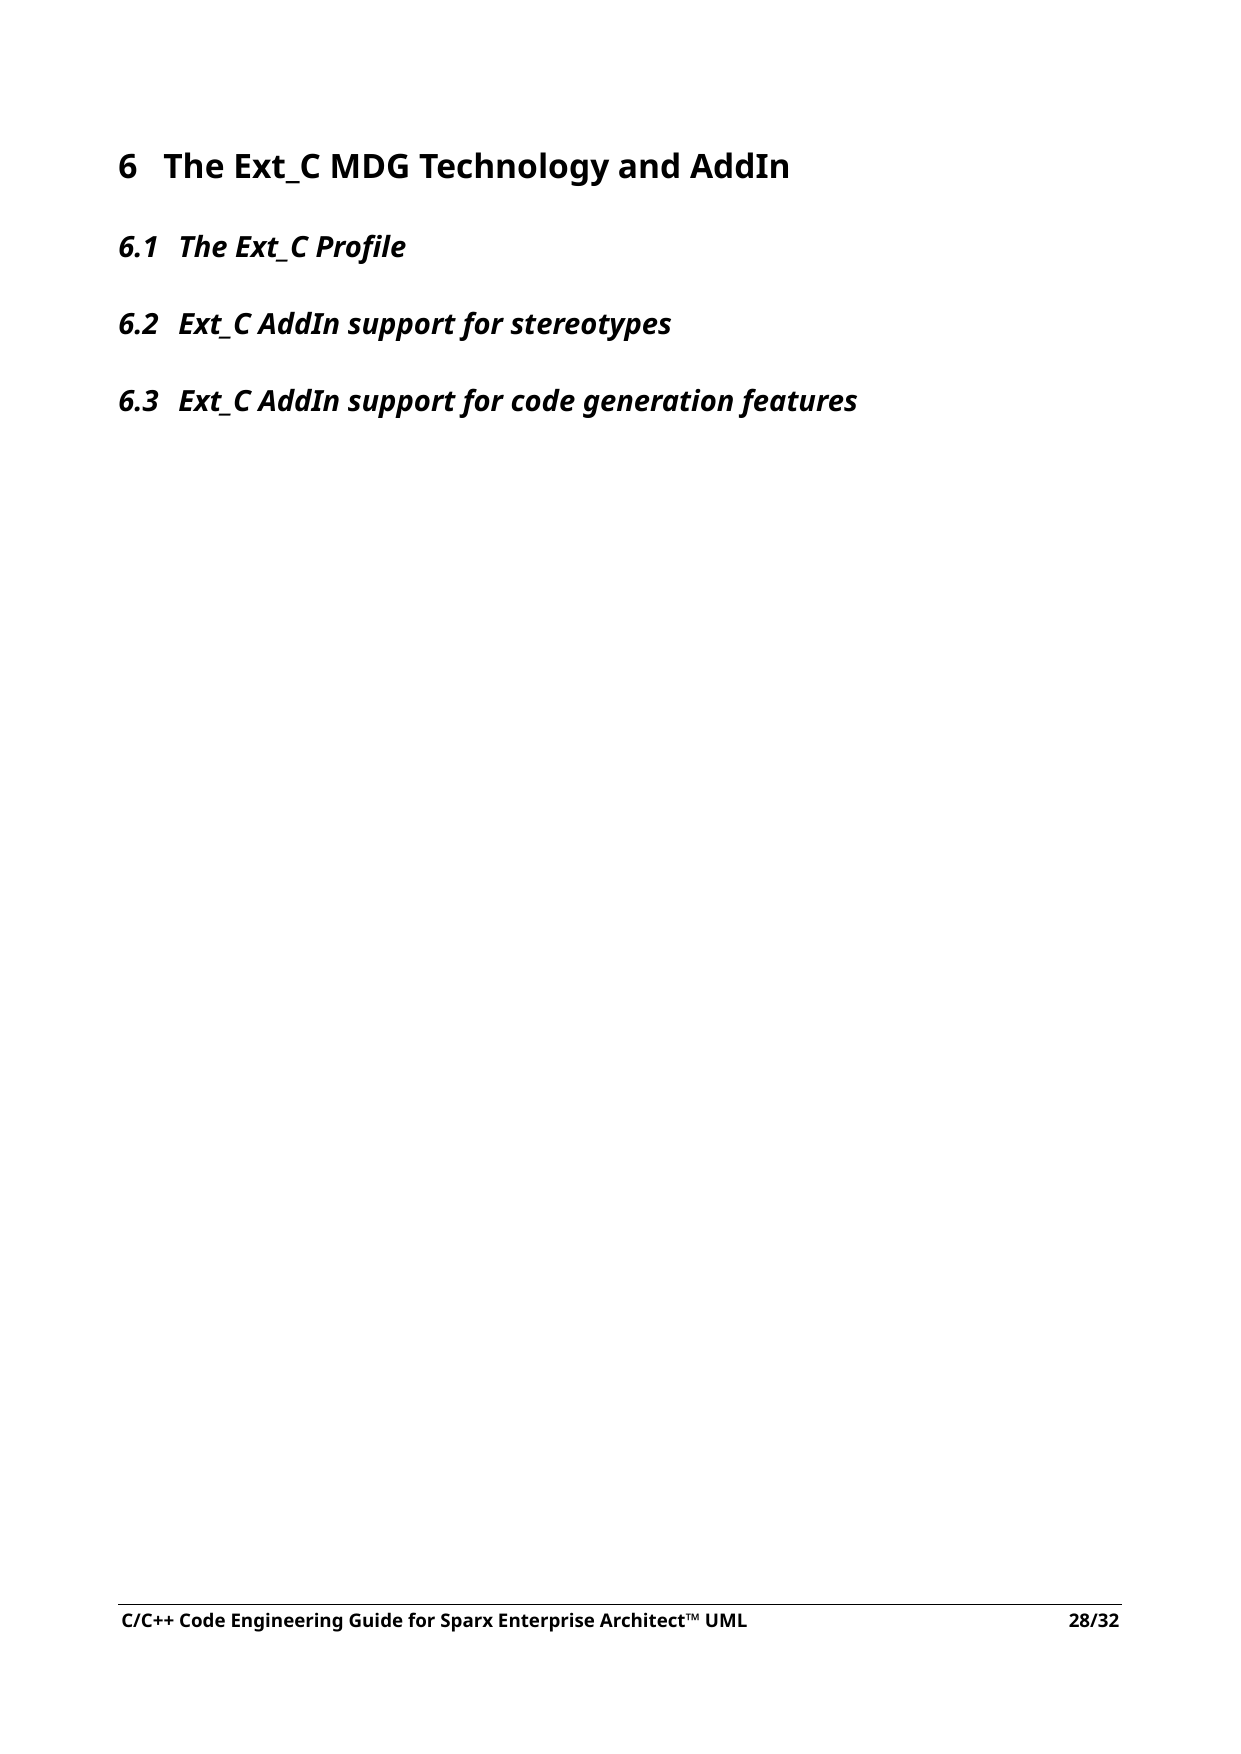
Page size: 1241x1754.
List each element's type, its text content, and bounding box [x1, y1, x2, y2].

subtitle The Ext_C Profile [118, 226, 1122, 266]
subtitle Ext_C AddIn support for code generation features [118, 381, 1122, 420]
subtitle The Ext_C MDG Technology and AddIn [118, 143, 1122, 189]
subtitle Ext_C AddIn support for stereotypes [118, 303, 1122, 343]
